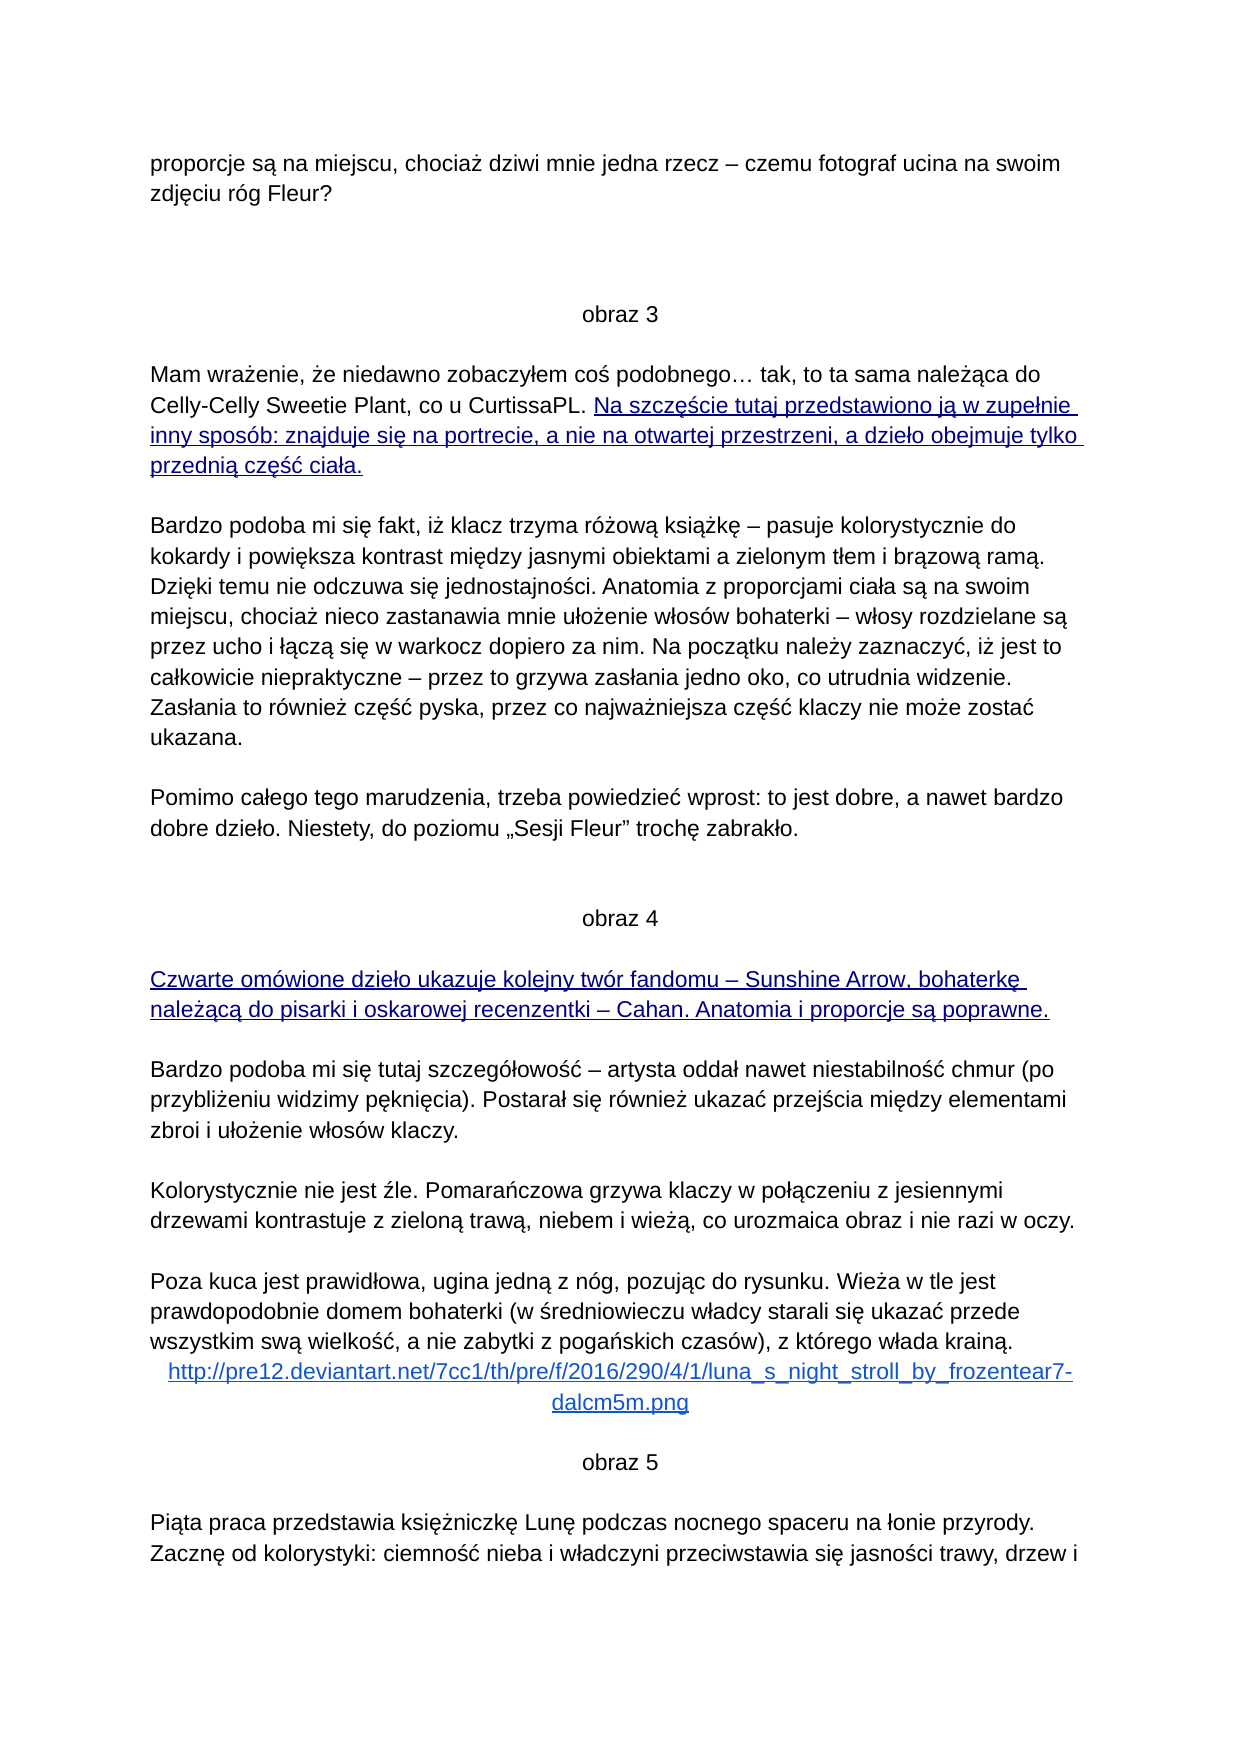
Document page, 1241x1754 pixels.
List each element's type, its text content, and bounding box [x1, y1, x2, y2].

text http://pre12.deviantart.net/7cc1/th/pre/f/2016/290/4/1/luna_s_night_stroll_by_frozentear7-dalcm5m.png [150, 1358, 1090, 1415]
text Mam wrażenie, że niedawno zobaczyłem coś podobnego… tak, to ta sama należąca do Celly-Celly Sweetie Plant, co u CurtissaPL. Na szczęście tutaj przedstawiono ją w zupełnie inny sposób: znajduje się na portrecie, a nie na otwartej przestrzeni, a dzieło obejmuje tylko przednią część ciała. [150, 361, 1090, 478]
text obraz 3 [150, 301, 1090, 327]
text Bardzo podoba mi się fakt, iż klacz trzyma różową książkę – pasuje kolorystycznie do kokardy i powiększa kontrast między jasnymi obiektami a zielonym tłem i brązową ramą. Dzięki temu nie odczuwa się jednostajności. Anatomia z proporcjami ciała są na swoim miejscu, chociaż nieco zastanawia mnie ułożenie włosów bohaterki – włosy rozdzielane są przez ucho i łączą się w warkocz dopiero za nim. Na początku należy zaznaczyć, iż jest to całkowicie niepraktyczne – przez to grzywa zasłania jedno oko, co utrudnia widzenie. Zasłania to również część pyska, przez co najważniejsza część klaczy nie może zostać ukazana. [150, 512, 1090, 750]
text Piąta praca przedstawia księżniczkę Lunę podczas nocnego spaceru na łonie przyrody. Zacznę od kolorystyki: ciemność nieba i władczyni przeciwstawia się jasności trawy, drzew i [150, 1509, 1090, 1566]
text proporcje są na miejscu, chociaż dziwi mnie jedna rzecz – czemu fotograf ucina na swoim zdjęciu róg Fleur? [150, 150, 1090, 207]
text obraz 4 [150, 905, 1090, 932]
text Czwarte omówione dzieło ukazuje kolejny twór fandomu – Sunshine Arrow, bohaterkę należącą do pisarki i oskarowej recenzentki – Cahan. Anatomia i proporcje są poprawne. [150, 966, 1090, 1022]
text Kolorystycznie nie jest źle. Pomarańczowa grzywa klaczy w połączeniu z jesiennymi drzewami kontrastuje z zieloną trawą, niebem i wieżą, co urozmaica obraz i nie razi w oczy. [150, 1177, 1090, 1234]
text obraz 5 [150, 1449, 1090, 1475]
text Bardzo podoba mi się tutaj szczegółowość – artysta oddał nawet niestabilność chmur (po przybliżeniu widzimy pęknięcia). Postarał się również ukazać przejścia między elementami zbroi i ułożenie włosów klaczy. [150, 1056, 1090, 1143]
text Pomimo całego tego marudzenia, trzeba powiedzieć wprost: to jest dobre, a nawet bardzo dobre dzieło. Niestety, do poziomu „Sesji Fleur” trochę zabrakło. [150, 784, 1090, 841]
text Poza kuca jest prawidłowa, ugina jedną z nóg, pozując do rysunku. Wieża w tle jest prawdopodobnie domem bohaterki (w średniowieczu władcy starali się ukazać przede wszystkim swą wielkość, a nie zabytki z pogańskich czasów), z którego włada krainą. [150, 1268, 1090, 1354]
